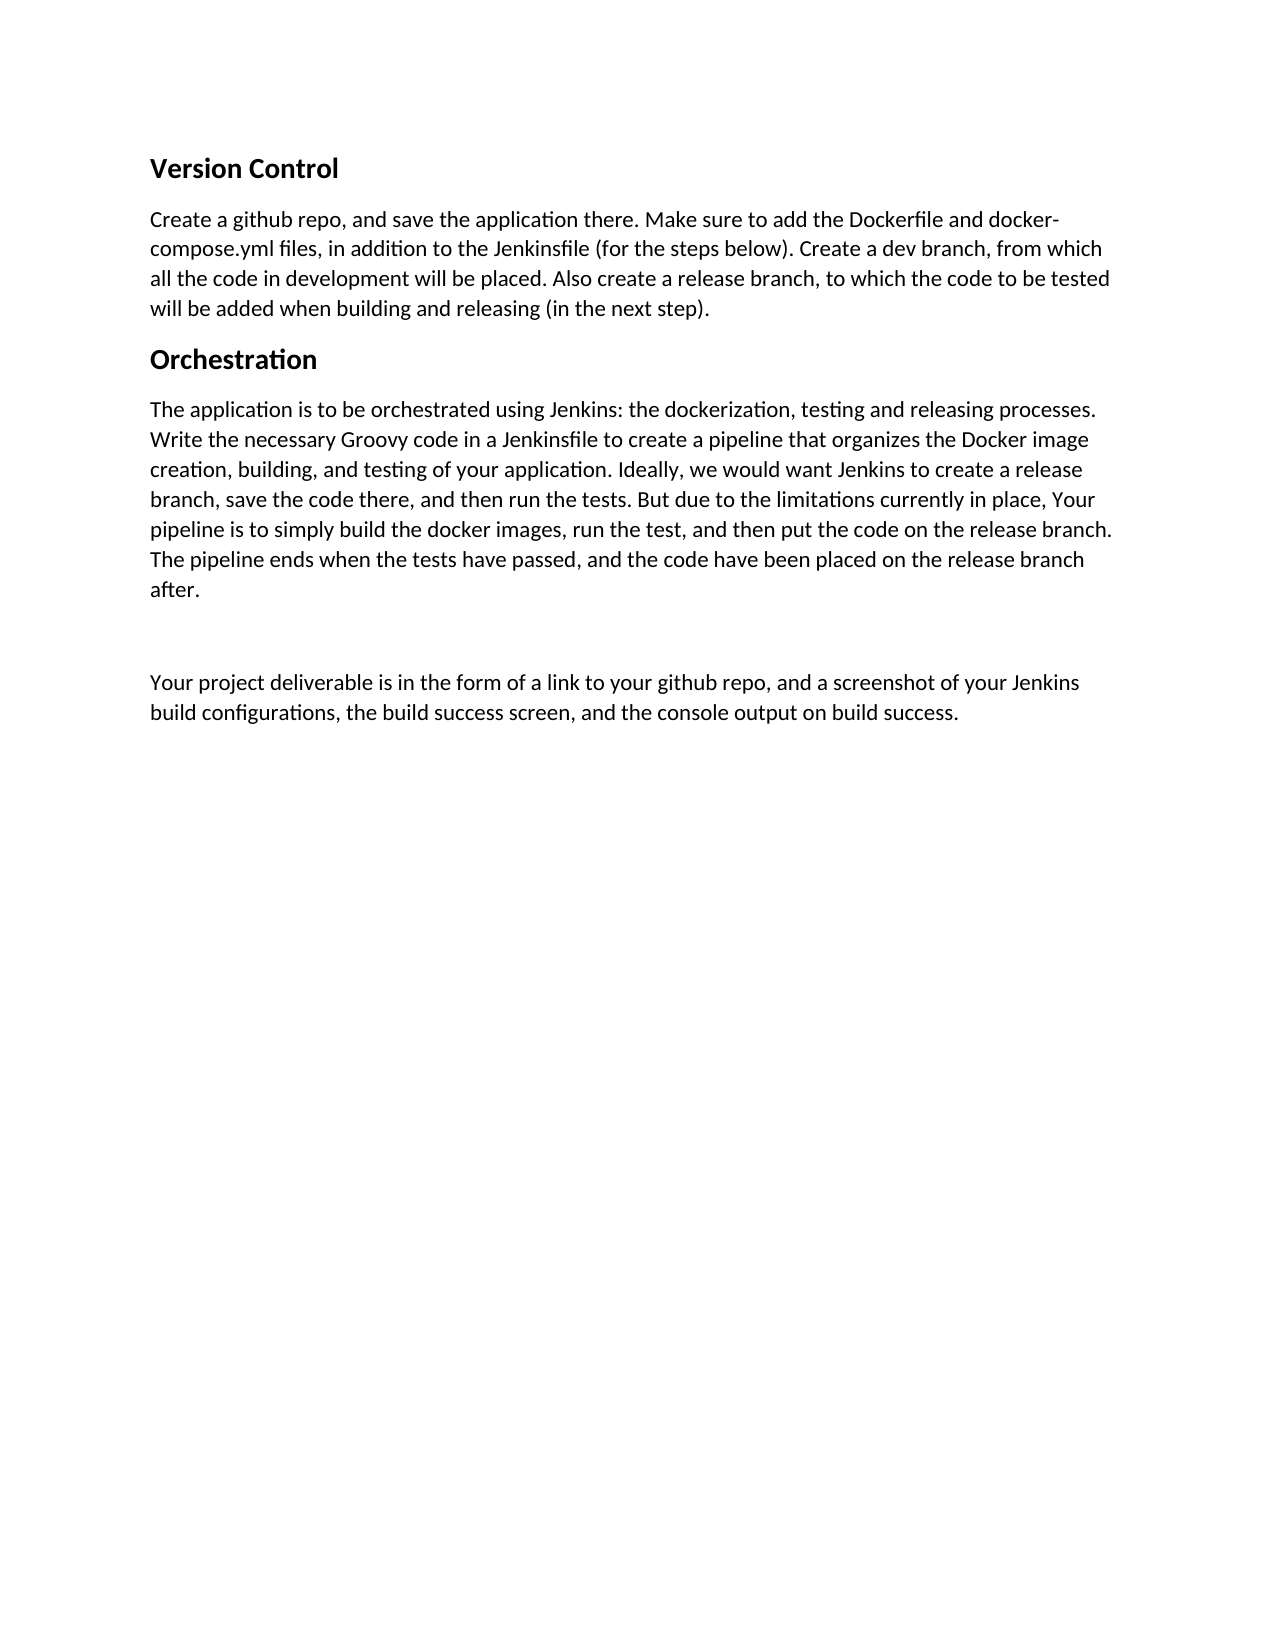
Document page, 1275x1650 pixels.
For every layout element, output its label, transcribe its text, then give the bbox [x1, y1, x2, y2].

text Create a github repo, and save the application there. Make sure to add the Dockerfile and docker-compose.yml files, in addition to the Jenkinsfile (for the steps below). Create a dev branch, from which all the code in development will be placed. Also create a release branch, to which the code to be tested will be added when building and releasing (in the next step). [150, 205, 1125, 322]
text Orchestration [150, 341, 1125, 377]
text The application is to be orchestrated using Jenkins: the dockerization, testing and releasing processes. Write the necessary Groovy code in a Jenkinsfile to create a pipeline that organizes the Docker image creation, building, and testing of your application. Ideally, we would want Jenkins to create a release branch, save the code there, and then run the tests. But due to the limitations currently in place, Your pipeline is to simply build the docker images, run the test, and then put the code on the release branch. The pipeline ends when the tests have passed, and the code have been placed on the release branch after. [150, 396, 1125, 603]
text Your project deliverable is in the form of a link to your github repo, and a screenshot of your Jenkins build configurations, the build success screen, and the console output on build success. [150, 668, 1125, 726]
text Version Control [150, 150, 1125, 186]
